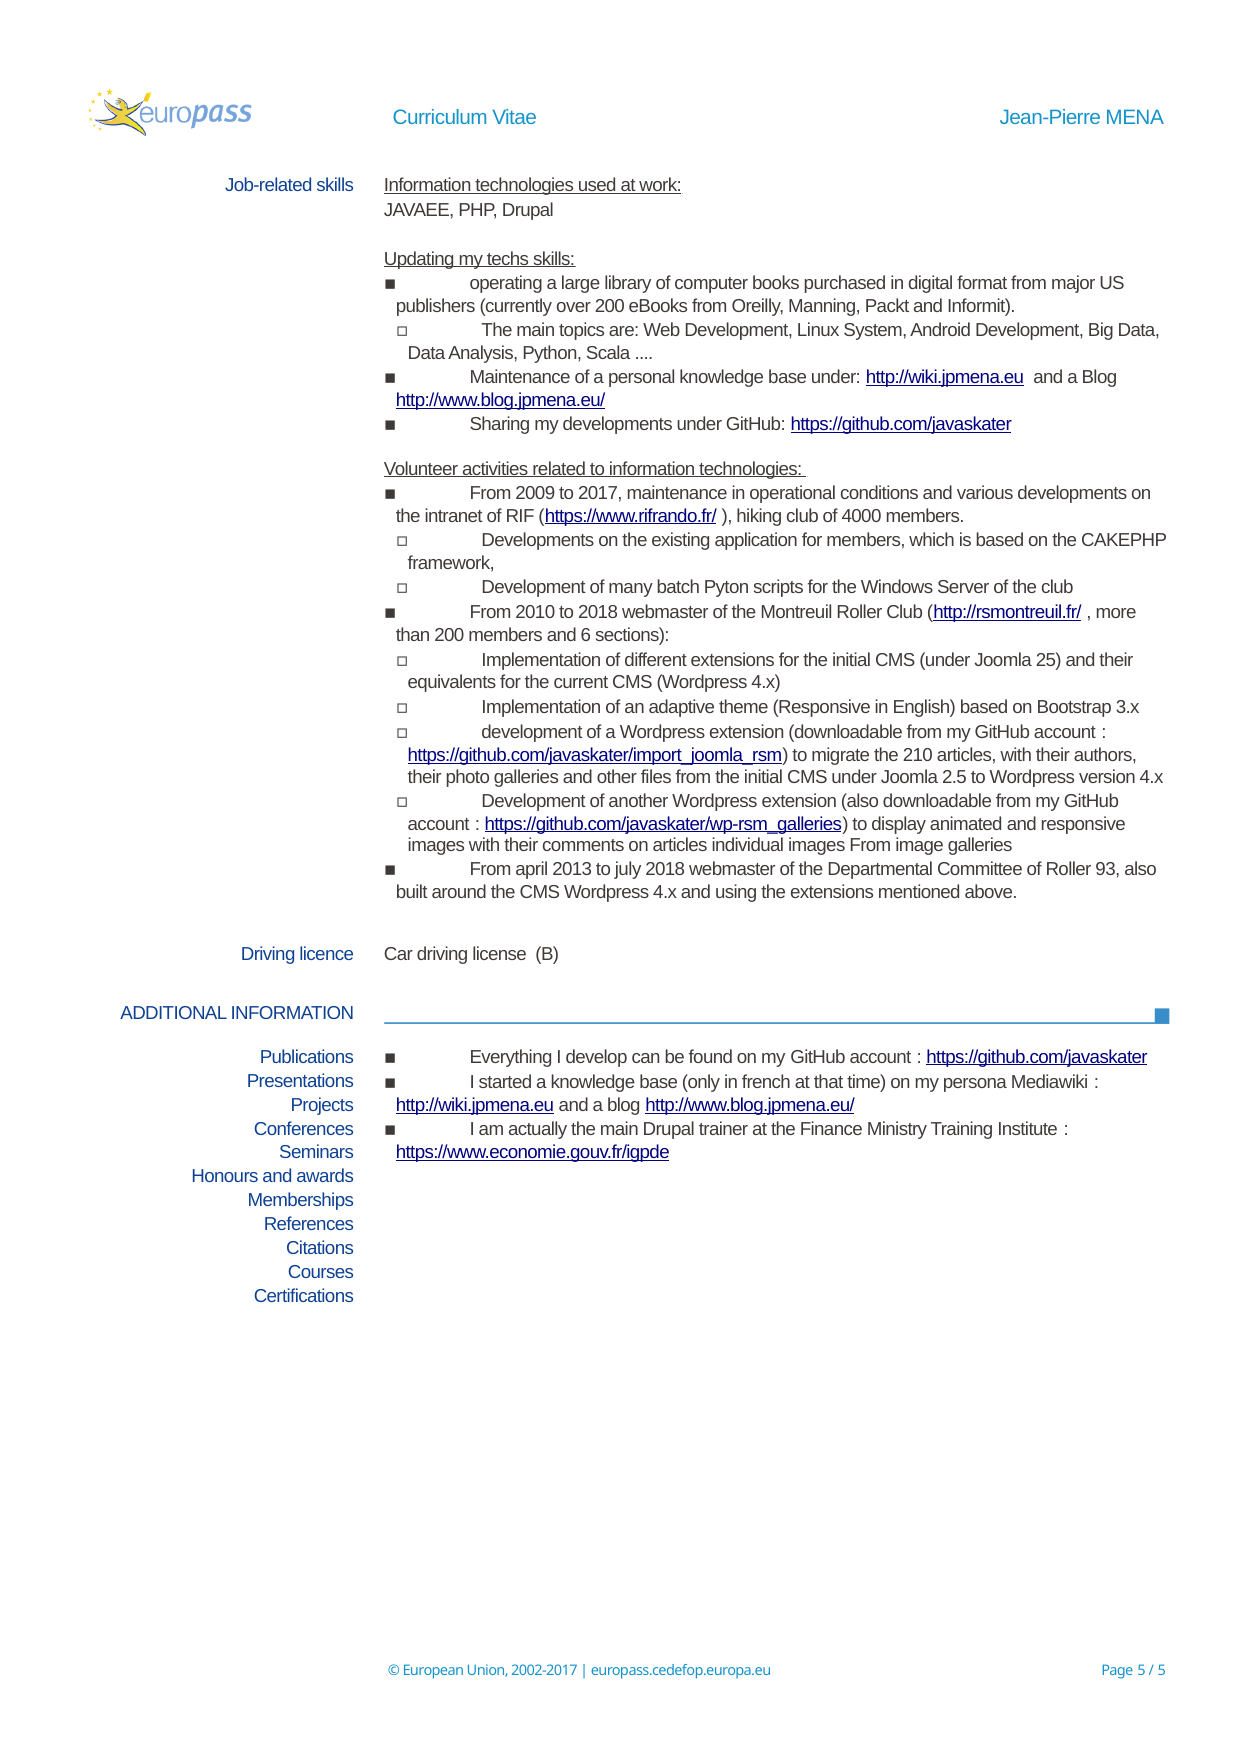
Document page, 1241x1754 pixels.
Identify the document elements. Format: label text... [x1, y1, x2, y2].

table_header Car driving license (B) [384, 940, 1169, 965]
table_header Information technologies used at work: JAVAEE, PHP, Drupal Updating my techs skills: operating a large library of computer books purchased in digital format from major US publishers (currently over 200 eBooks from Oreilly, Manning, Packt and Informit). The main topics are: Web Development, Linux System, Android Development, Big Data, Data Analysis, Python, Scala .... Maintenance of a personal knowledge base under: http://wiki.jpmena.eu and a Blog http://www.blog.jpmena.eu/ Sharing my developments under GitHub: https://github.com/javaskater Volunteer activities related to information technologies: From 2009 to 2017, maintenance in operational conditions and various developments on the intranet of RIF (https://www.rifrando.fr/ ), hiking club of 4000 members. Developments on the existing application for members, which is based on the CAKEPHP framework, Development of many batch Pyton scripts for the Windows Server of the club From 2010 to 2018 webmaster of the Montreuil Roller Club (http://rsmontreuil.fr/ , more than 200 members and 6 sections): Implementation of different extensions for the initial CMS (under Joomla 25) and their equivalents for the current CMS (Wordpress 4.x) Implementation of an adaptive theme (Responsive in English) based on Bootstrap 3.x development of a Wordpress extension (downloadable from my GitHub account : https://github.com/javaskater/import_joomla_rsm) to migrate the 210 articles, with their authors, their photo galleries and other files from the initial CMS under Joomla 2.5 to Wordpress version 4.x Development of another Wordpress extension (also downloadable from my GitHub account : https://github.com/javaskater/wp-rsm_galleries) to display animated and responsive images with their comments on articles individual images From image galleries From april 2013 to july 2018 webmaster of the Departmental Committee of Roller 93, also built around the CMS Wordpress 4.x and using the extensions mentioned above. [384, 171, 1169, 903]
table_header Publications Presentations Projects Conferences Seminars Honours and awards Memberships References Citations Courses Certifications [89, 1043, 384, 1307]
picture [384, 1008, 1170, 1024]
table_header Driving licence [89, 940, 384, 965]
table_header Everything I develop can be found on my GitHub account : https://github.com/javaskater I started a knowledge base (only in french at that time) on my persona Mediawiki : http://wiki.jpmena.eu and a blog http://www.blog.jpmena.eu/ I am actually the main Drupal trainer at the Finance Ministry Training Institute : https://www.economie.gouv.fr/igpde [384, 1043, 1169, 1307]
table_header Job-related skills [89, 171, 384, 903]
table_header ADDITIONAL INFORMATION [89, 1002, 384, 1023]
table_header [384, 1002, 1169, 1008]
picture [88, 88, 252, 136]
